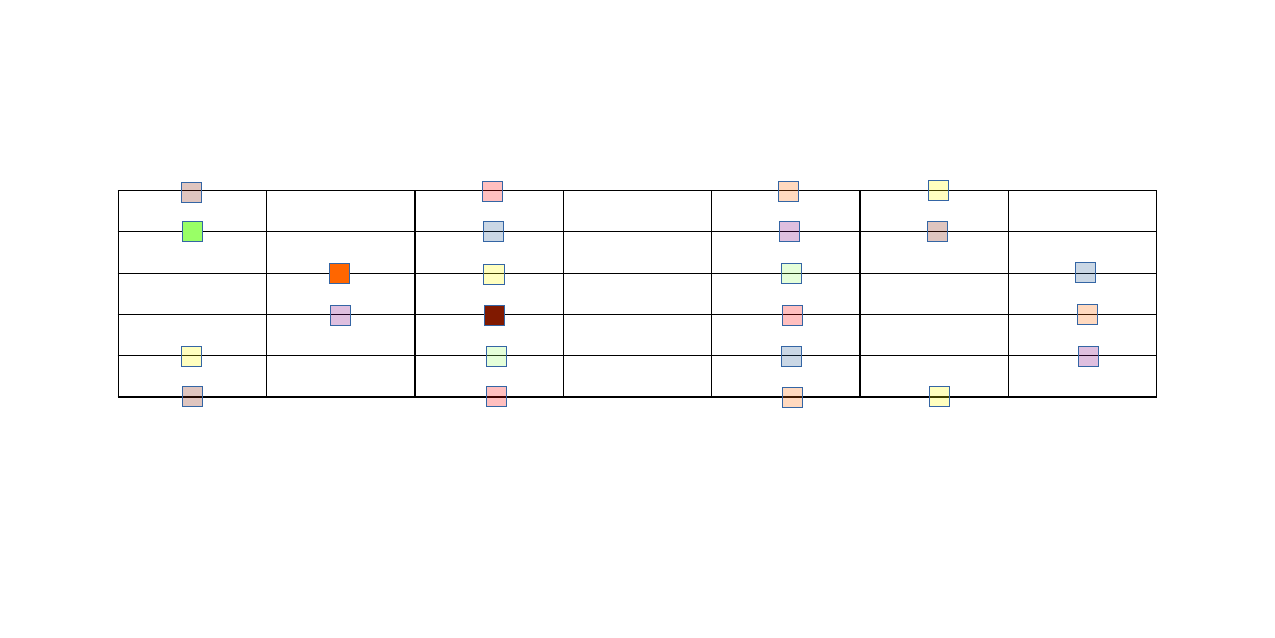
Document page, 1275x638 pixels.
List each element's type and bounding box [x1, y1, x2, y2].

table_header [416, 191, 563, 231]
table_cell [861, 315, 1008, 355]
table_cell [861, 232, 1008, 273]
table_cell [119, 274, 266, 314]
table_cell [564, 315, 711, 355]
table_cell [1009, 315, 1156, 355]
table_cell [564, 274, 711, 314]
table_cell [416, 356, 563, 396]
table_cell [267, 274, 414, 314]
table_cell [564, 232, 711, 273]
table_header [712, 191, 859, 231]
table_cell [712, 356, 859, 396]
table_cell [1009, 232, 1156, 273]
table_cell [416, 274, 563, 314]
table_cell [416, 232, 563, 273]
table_header [267, 191, 414, 231]
table_header [1009, 191, 1156, 231]
table_cell [267, 315, 414, 355]
table_cell [712, 315, 859, 355]
table_cell [119, 315, 266, 355]
table_cell [861, 274, 1008, 314]
table_cell [1009, 356, 1156, 396]
table_header [119, 191, 266, 231]
table_cell [712, 274, 859, 314]
table_header [564, 191, 711, 231]
table_cell [119, 356, 266, 396]
table_header [861, 191, 1008, 231]
table_cell [416, 315, 563, 355]
table_cell [119, 232, 266, 273]
table_cell [712, 232, 859, 273]
table_cell [267, 232, 414, 273]
table_cell [861, 356, 1008, 396]
table_cell [267, 356, 414, 396]
table_cell [564, 356, 711, 396]
table_cell [1009, 274, 1156, 314]
